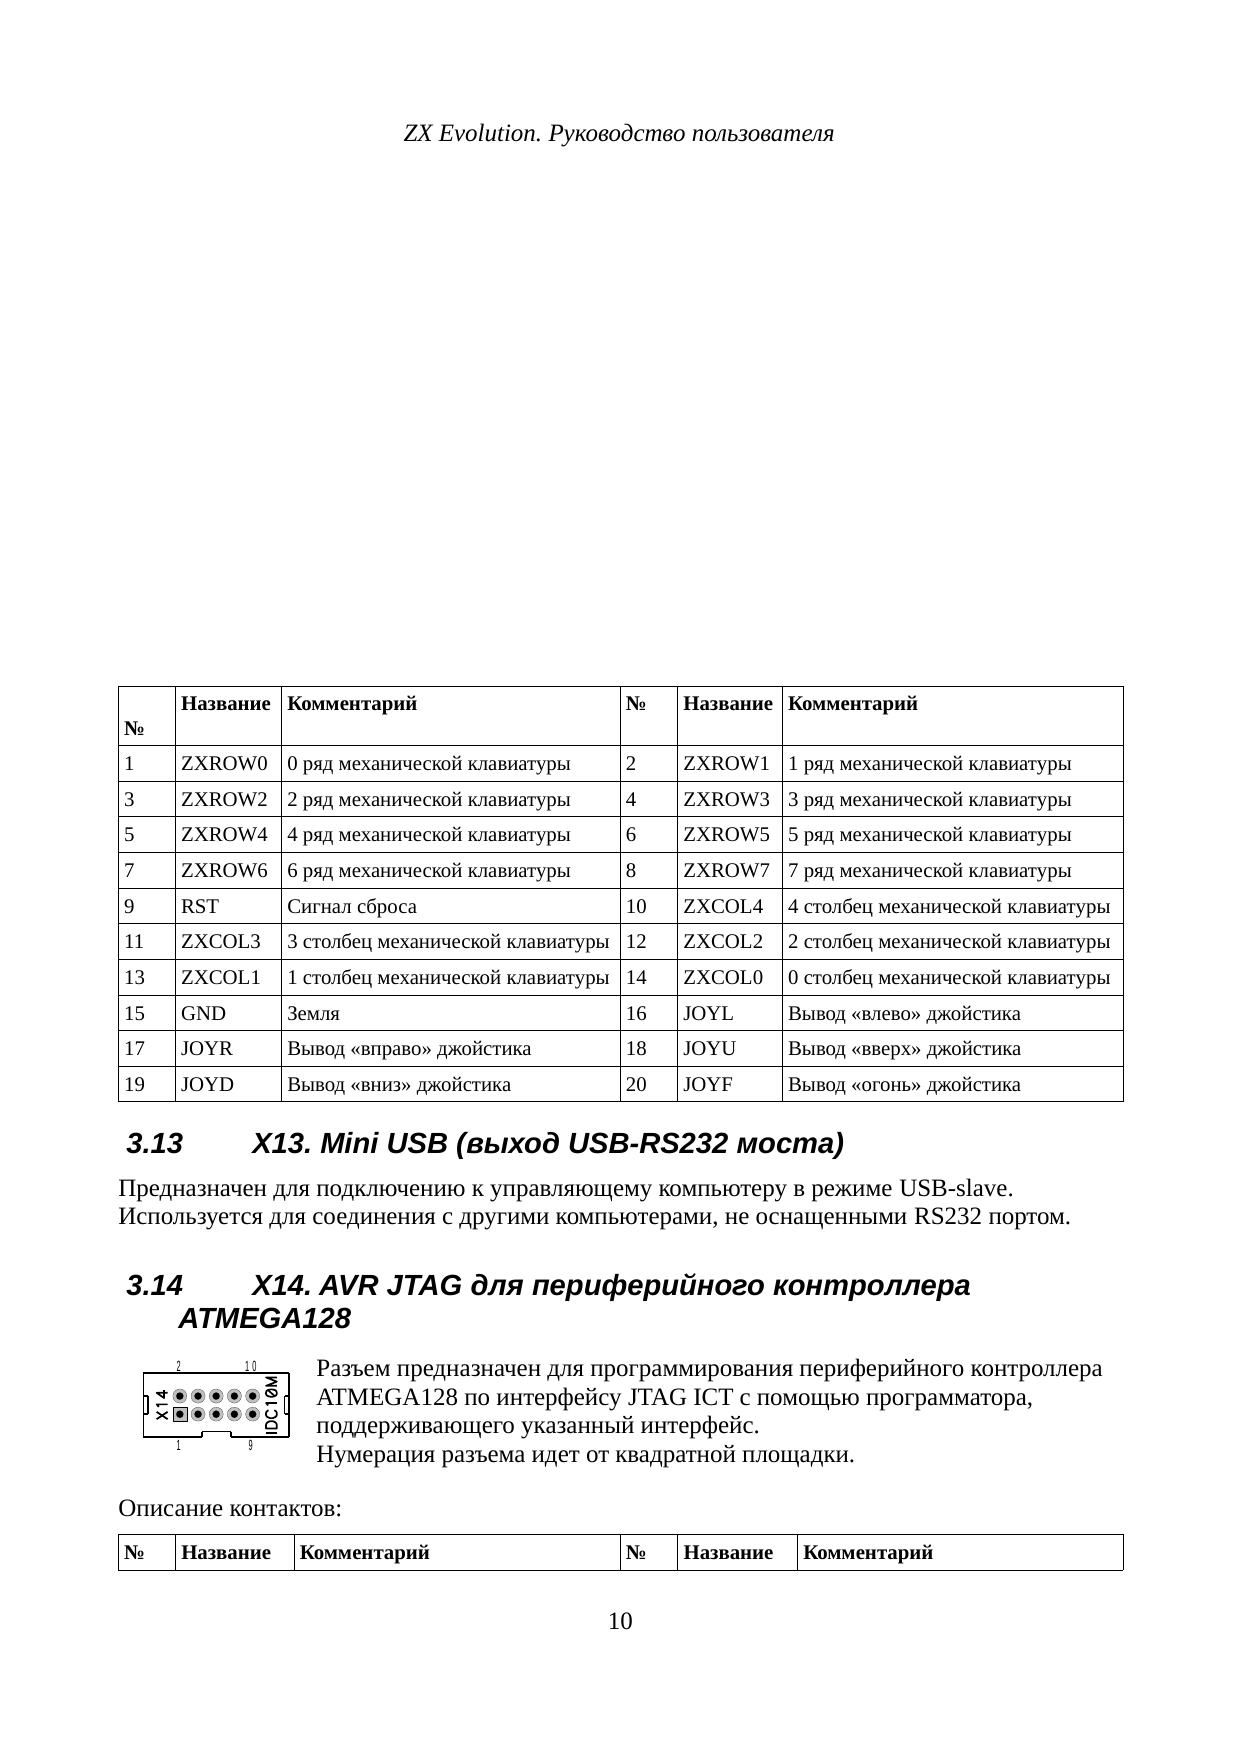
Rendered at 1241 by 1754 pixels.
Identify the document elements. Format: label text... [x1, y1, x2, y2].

table_header Название [678, 1535, 797, 1570]
table_cell 6 ряд механической клавиатуры [282, 853, 620, 888]
subtitle X14. AVR JTAG для периферийного контроллера ATMEGA128 [118, 1268, 1122, 1335]
table_cell RST [176, 889, 281, 923]
table_header № [621, 687, 677, 745]
table_header Название [176, 687, 281, 745]
table_cell 2 ряд механической клавиатуры [282, 782, 620, 816]
table_cell JOYU [678, 1031, 782, 1066]
table_cell Вывод «вниз» джойстика [282, 1067, 620, 1101]
table_cell 2 столбец механической клавиатуры [783, 924, 1123, 959]
table_cell ZXROW6 [176, 853, 281, 888]
text Описание контактов: [118, 1493, 1122, 1522]
table_header Разъем предназначен для программирования периферийного контроллера ATMEGA128 по интерфейсу JTAG ICT с помощью программатора, поддерживающего указанный интерфейс. Нумерация разъема идет от квадратной площадки. [311, 1347, 1123, 1493]
table_cell 0 столбец механической клавиатуры [783, 960, 1123, 994]
table_cell 11 [119, 924, 175, 959]
table_cell 17 [119, 1031, 175, 1066]
table_header Название [176, 1535, 294, 1570]
table_cell 3 столбец механической клавиатуры [282, 924, 620, 959]
table_cell 2 [621, 746, 677, 781]
table_cell 20 [621, 1067, 677, 1101]
table_cell 12 [621, 924, 677, 959]
table_header Комментарий [282, 687, 620, 745]
table_cell 1 [119, 746, 175, 781]
table_cell ZXROW3 [678, 782, 782, 816]
table_cell 6 [621, 817, 677, 852]
table_cell 1 ряд механической клавиатуры [783, 746, 1123, 781]
text Предназначен для подключению к управляющему компьютеру в режиме USB-slave. Используется для соединения с другими компьютерами, не оснащенными RS232 портом. [118, 1173, 1122, 1230]
table_header Название [678, 687, 782, 745]
table_cell JOYL [678, 996, 782, 1030]
table_cell ZXCOL1 [176, 960, 281, 994]
table_cell ZXROW7 [678, 853, 782, 888]
table_header № [621, 1535, 677, 1570]
table_cell GND [176, 996, 281, 1030]
table_cell ZXROW0 [176, 746, 281, 781]
table_cell ZXROW5 [678, 817, 782, 852]
table_cell 15 [119, 996, 175, 1030]
table_cell 4 ряд механической клавиатуры [282, 817, 620, 852]
table_cell 0 ряд механической клавиатуры [282, 746, 620, 781]
table_cell 3 [119, 782, 175, 816]
table_cell 4 [621, 782, 677, 816]
table_cell Вывод «огонь» джойстика [783, 1067, 1123, 1101]
table_cell 7 ряд механической клавиатуры [783, 853, 1123, 888]
table_cell Земля [282, 996, 620, 1030]
table_cell Вывод «влево» джойстика [783, 996, 1123, 1030]
table_cell 10 [621, 889, 677, 923]
table_cell ZXROW1 [678, 746, 782, 781]
table_cell JOYD [176, 1067, 281, 1101]
table_cell ZXCOL2 [678, 924, 782, 959]
table_cell 4 столбец механической клавиатуры [783, 889, 1123, 923]
table_cell ZXCOL0 [678, 960, 782, 994]
table_cell 14 [621, 960, 677, 994]
table_header Комментарий [295, 1535, 620, 1570]
table_cell Вывод «вправо» джойстика [282, 1031, 620, 1066]
table_cell 5 [119, 817, 175, 852]
table_cell ZXROW4 [176, 817, 281, 852]
table_cell Вывод «вверх» джойстика [783, 1031, 1123, 1066]
table_header Комментарий [783, 687, 1123, 745]
table_cell JOYF [678, 1067, 782, 1101]
table_cell 19 [119, 1067, 175, 1101]
table_cell 7 [119, 853, 175, 888]
table_cell 3 ряд механической клавиатуры [783, 782, 1123, 816]
table_header Комментарий [798, 1535, 1123, 1570]
table_cell Сигнал сброса [282, 889, 620, 923]
table_cell 18 [621, 1031, 677, 1066]
table_cell ZXROW2 [176, 782, 281, 816]
table_cell ZXCOL4 [678, 889, 782, 923]
table_cell 5 ряд механической клавиатуры [783, 817, 1123, 852]
table_cell 16 [621, 996, 677, 1030]
table_header № [119, 1535, 175, 1570]
table_cell 8 [621, 853, 677, 888]
table_header № [119, 687, 175, 745]
table_cell 1 столбец механической клавиатуры [282, 960, 620, 994]
table_header [118, 1347, 311, 1493]
table_cell JOYR [176, 1031, 281, 1066]
table_cell 13 [119, 960, 175, 994]
subtitle X13. Mini USB (выход USB-RS232 моста) [118, 1127, 1122, 1160]
table_cell ZXCOL3 [176, 924, 281, 959]
table_cell 9 [119, 889, 175, 923]
